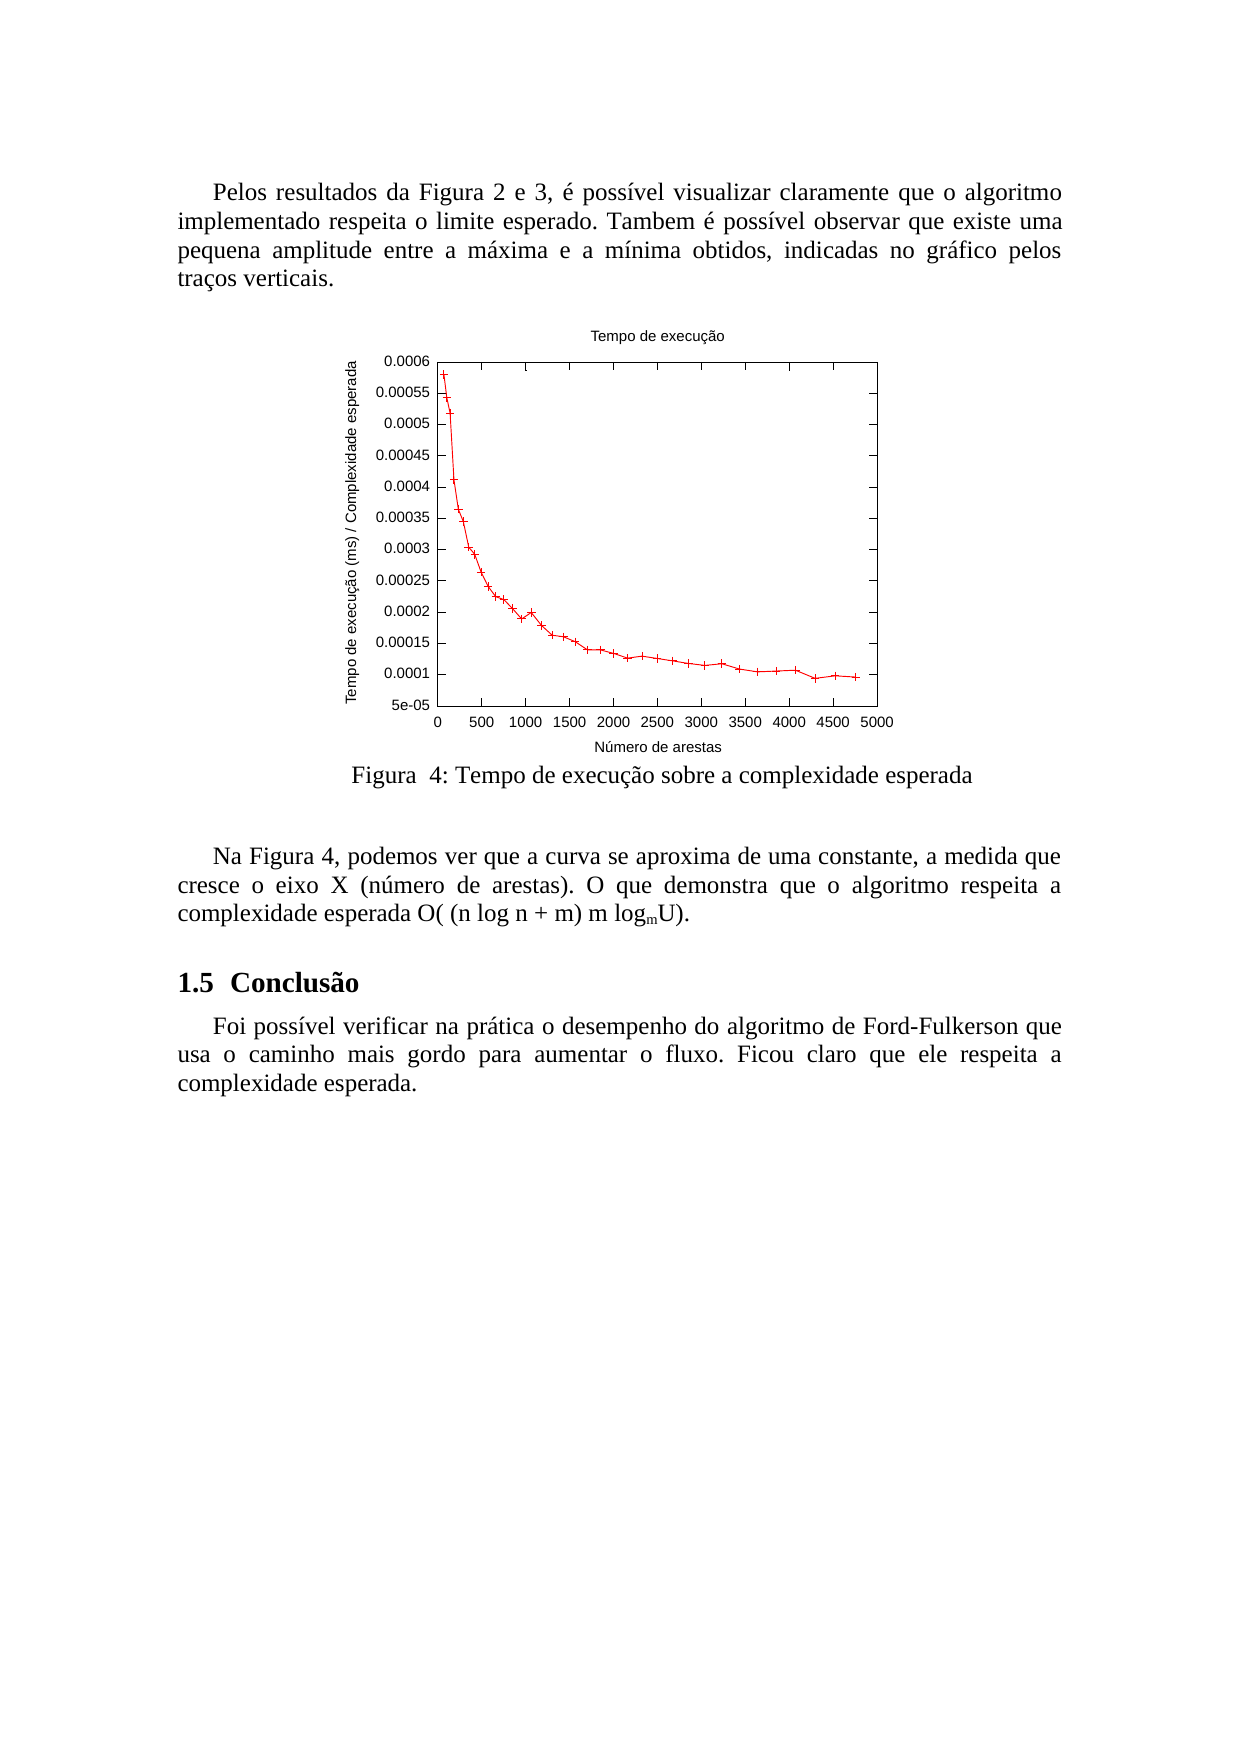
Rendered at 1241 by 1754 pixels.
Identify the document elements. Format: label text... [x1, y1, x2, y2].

text Figura 4: Tempo de execução sobre a complexidade esperada [339, 311, 985, 789]
subtitle Conclusão [177, 965, 1063, 998]
text Pelos resultados da Figura 2 e 3, é possível visualizar claramente que o algoritmo implementado respeita o limite esperado. Tambem é possível observar que existe uma pequena amplitude entre a máxima e a mínima obtidos, indicadas no gráfico pelos traços verticais. [177, 177, 1063, 292]
text Foi possível verificar na prática o desempenho do algoritmo de Ford-Fulkerson que usa o caminho mais gordo para aumentar o fluxo. Ficou claro que ele respeita a complexidade esperada. [177, 1011, 1063, 1097]
text Na Figura 4, podemos ver que a curva se aproxima de uma constante, a medida que cresce o eixo X (número de arestas). O que demonstra que o algoritmo respeita a complexidade esperada O( (n log n + m) m logmU). [177, 841, 1063, 927]
